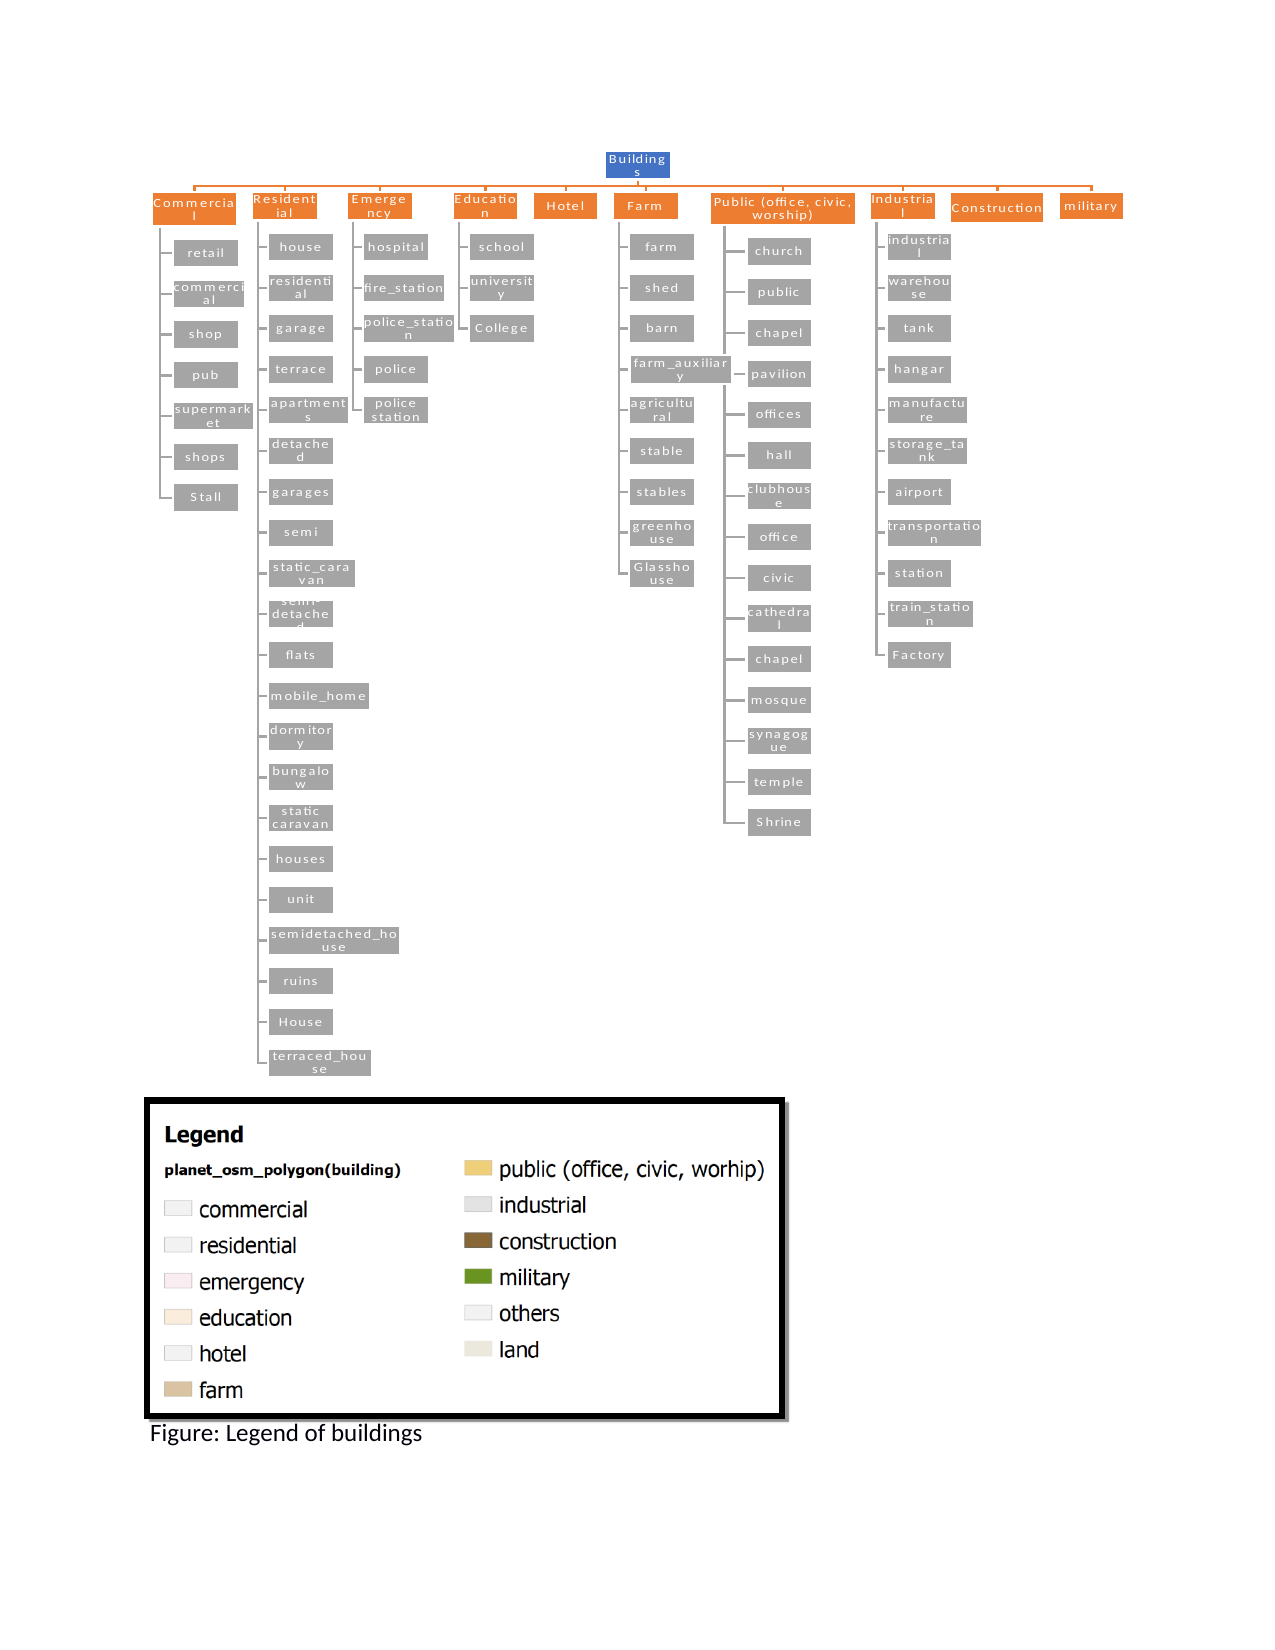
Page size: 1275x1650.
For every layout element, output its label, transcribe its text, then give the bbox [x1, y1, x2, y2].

picture [575, 1104, 714, 1366]
text Figure: Legend of buildings [150, 1104, 1125, 1448]
